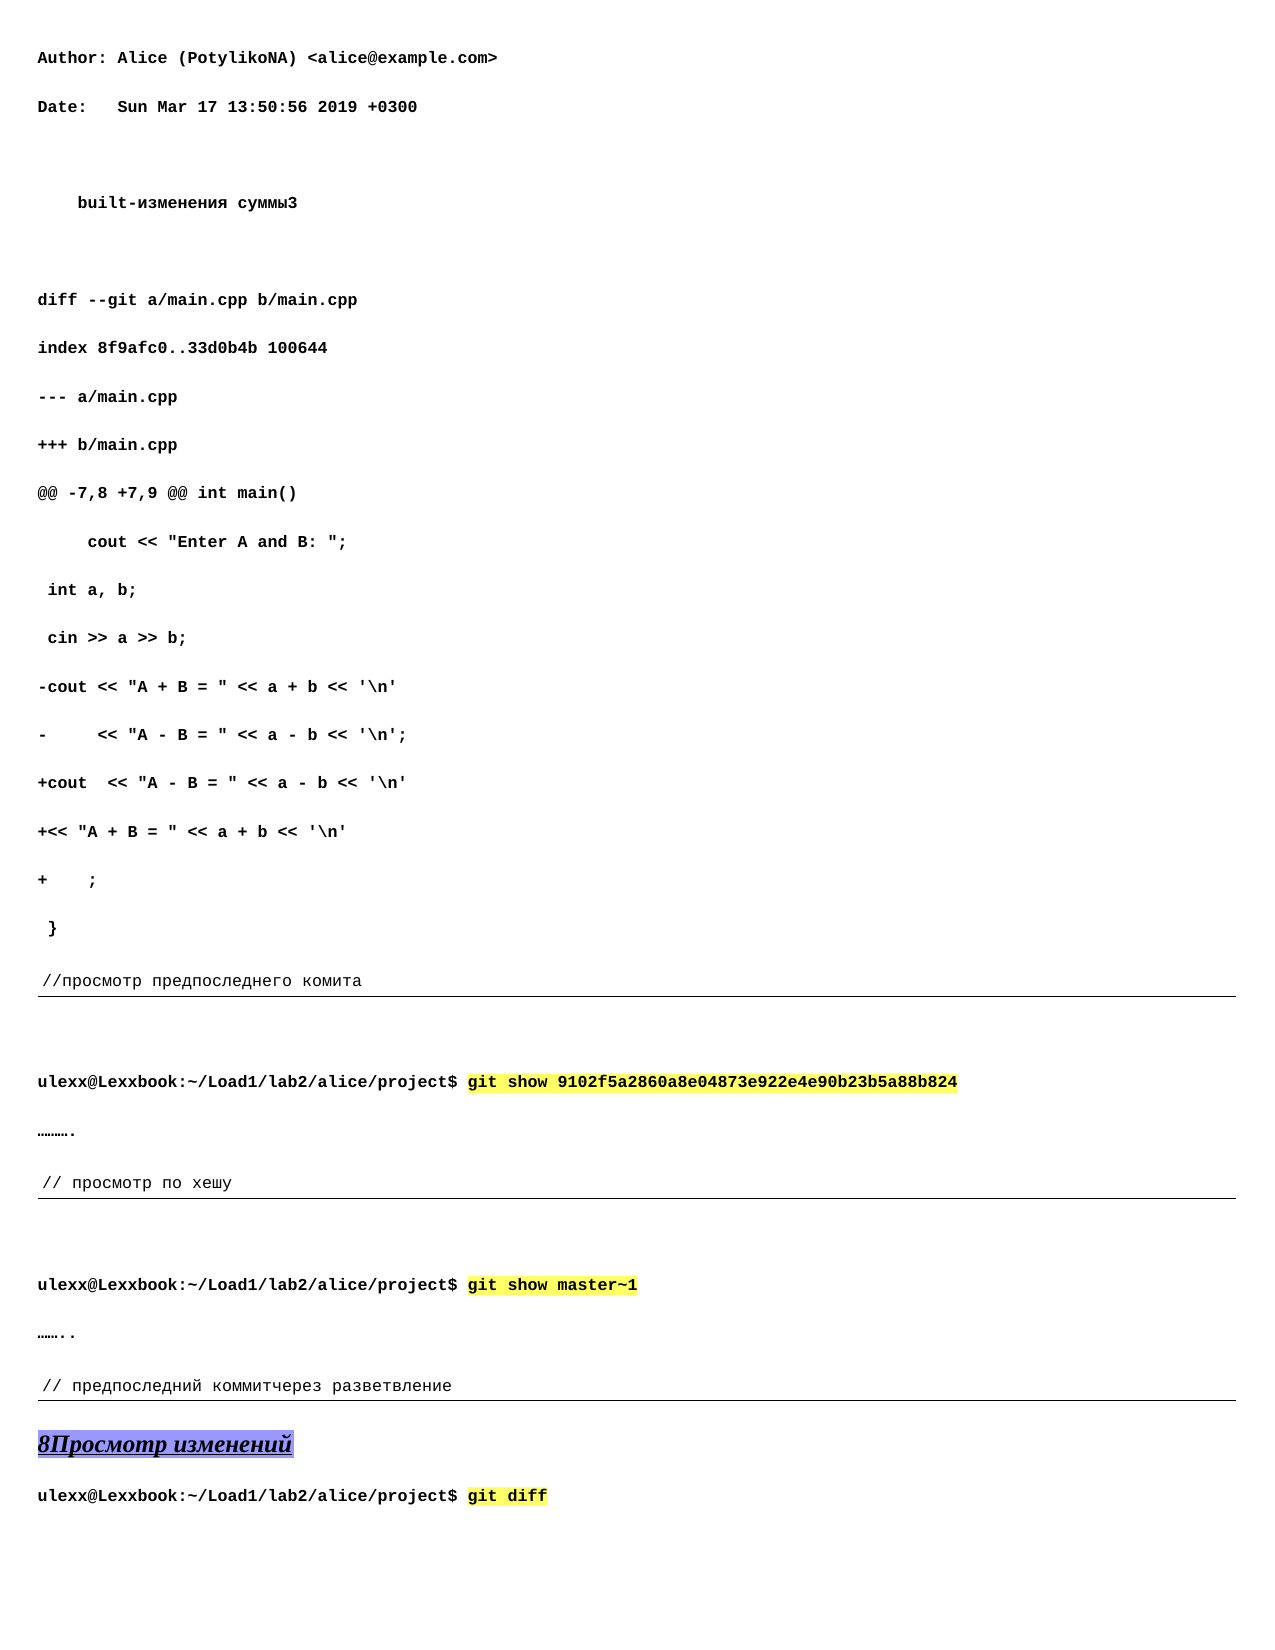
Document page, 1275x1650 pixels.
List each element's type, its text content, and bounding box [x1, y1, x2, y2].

text index 8f9afc0..33d0b4b 100644 [37, 340, 1236, 359]
text diff --git a/main.cpp b/main.cpp [37, 292, 1236, 311]
text } [37, 920, 1236, 939]
text ulexx@Lexxbook:~/Load1/lab2/alice/project$ git show 9102f5a2860a8e04873e922e4e90b23b5a88b824 [37, 1074, 1236, 1093]
text ulexx@Lexxbook:~/Load1/lab2/alice/project$ git show master~1 [37, 1276, 1236, 1295]
text cout << "Enter A and B: "; [37, 533, 1236, 552]
text ………. [37, 1122, 1236, 1141]
subtitle 8Просмотр изменений [37, 1430, 1236, 1458]
text int a, b; [37, 582, 1236, 601]
text //просмотр предпоследнего комита [37, 968, 1236, 996]
text + ; [37, 872, 1236, 891]
text +<< "A + B = " << a + b << '\n' [37, 823, 1236, 842]
text Date: Sun Mar 17 13:50:56 2019 +0300 [37, 98, 1236, 117]
text - << "A - B = " << a - b << '\n'; [37, 727, 1236, 746]
text built-изменения суммы3 [37, 195, 1236, 214]
text cin >> a >> b; [37, 630, 1236, 649]
text -cout << "A + B = " << a + b << '\n' [37, 678, 1236, 697]
text // предпоследний коммитчерез разветвление [37, 1373, 1236, 1400]
text …….. [37, 1324, 1236, 1343]
text ulexx@Lexxbook:~/Load1/lab2/alice/project$ git diff [37, 1487, 1236, 1506]
text @@ -7,8 +7,9 @@ int main() [37, 485, 1236, 504]
text --- a/main.cpp [37, 388, 1236, 407]
text // просмотр по хешу [37, 1171, 1236, 1198]
text Author: Alice (PotylikoNA) <alice@example.com> [37, 50, 1236, 69]
text +cout << "A - B = " << a - b << '\n' [37, 775, 1236, 794]
text +++ b/main.cpp [37, 437, 1236, 456]
